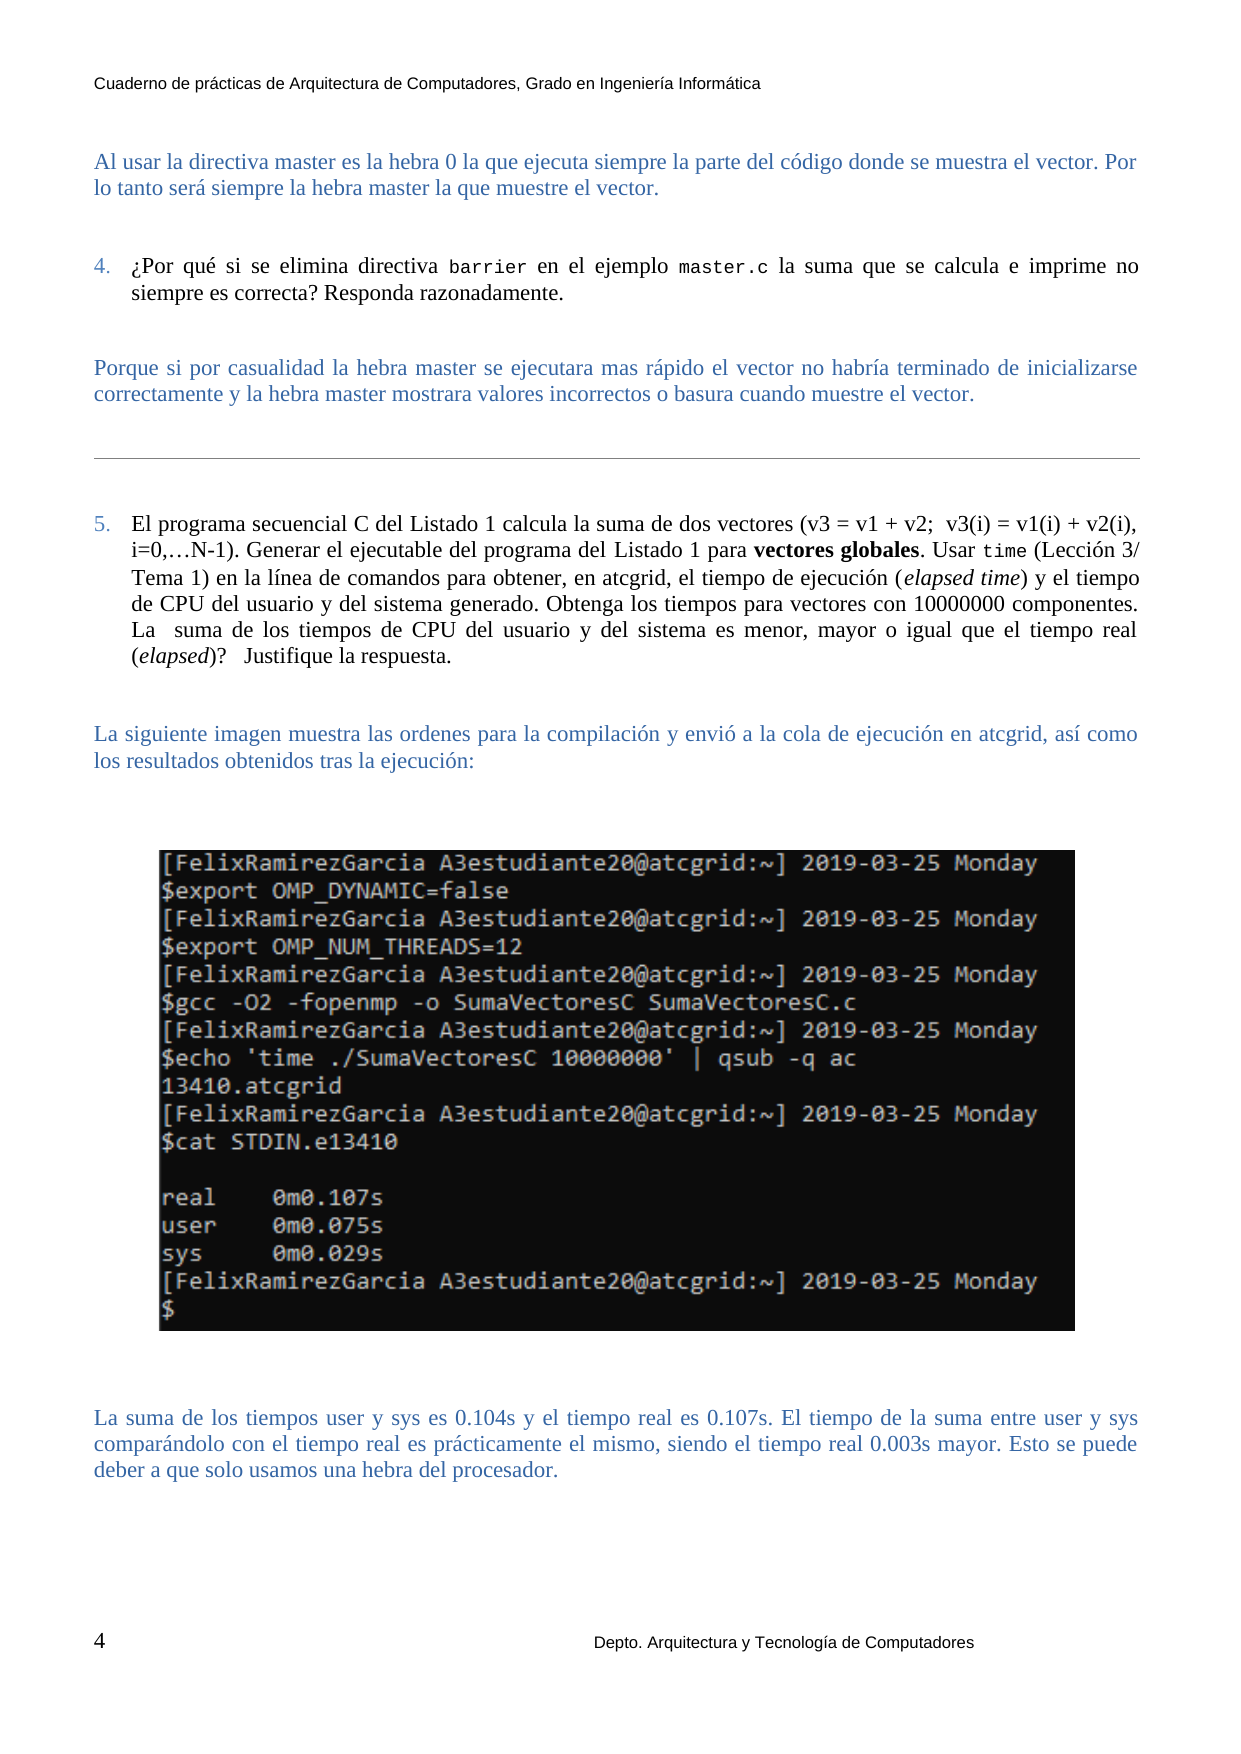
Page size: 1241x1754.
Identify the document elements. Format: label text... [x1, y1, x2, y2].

list ¿Por qué si se elimina directiva barrier en el ejemplo master.c la suma que se calcula e imprime no siempre es correcta? Responda razonadamente. [94, 252, 1140, 305]
list El programa secuencial C del Listado 1 calcula la suma de dos vectores (v3 = v1 + v2; v3(i) = v1(i) + v2(i), i=0,…N-1). Generar el ejecutable del programa del Listado 1 para vectores globales. Usar time (Lección 3/ Tema 1) en la línea de comandos para obtener, en atcgrid, el tiempo de ejecución (elapsed time) y el tiempo de CPU del usuario y del sistema generado. Obtenga los tiempos para vectores con 10000000 componentes. La suma de los tiempos de CPU del usuario y del sistema es menor, mayor o igual que el tiempo real (elapsed)? Justifique la respuesta. [94, 510, 1140, 669]
text Al usar la directiva master es la hebra 0 la que ejecuta siempre la parte del código donde se muestra el vector. Por lo tanto será siempre la hebra master la que muestre el vector. [94, 148, 1140, 200]
list La siguiente imagen muestra las ordenes para la compilación y envió a la cola de ejecución en atcgrid, así como los resultados obtenidos tras la ejecución: [94, 720, 1140, 773]
list La suma de los tiempos user y sys es 0.104s y el tiempo real es 0.107s. El tiempo de la suma entre user y sys comparándolo con el tiempo real es prácticamente el mismo, siendo el tiempo real 0.003s mayor. Esto se puede deber a que solo usamos una hebra del procesador. [94, 1404, 1140, 1483]
text Porque si por casualidad la hebra master se ejecutara mas rápido el vector no habría terminado de inicializarse correctamente y la hebra master mostrara valores incorrectos o basura cuando muestre el vector. [94, 354, 1140, 407]
picture [158, 850, 1075, 1331]
